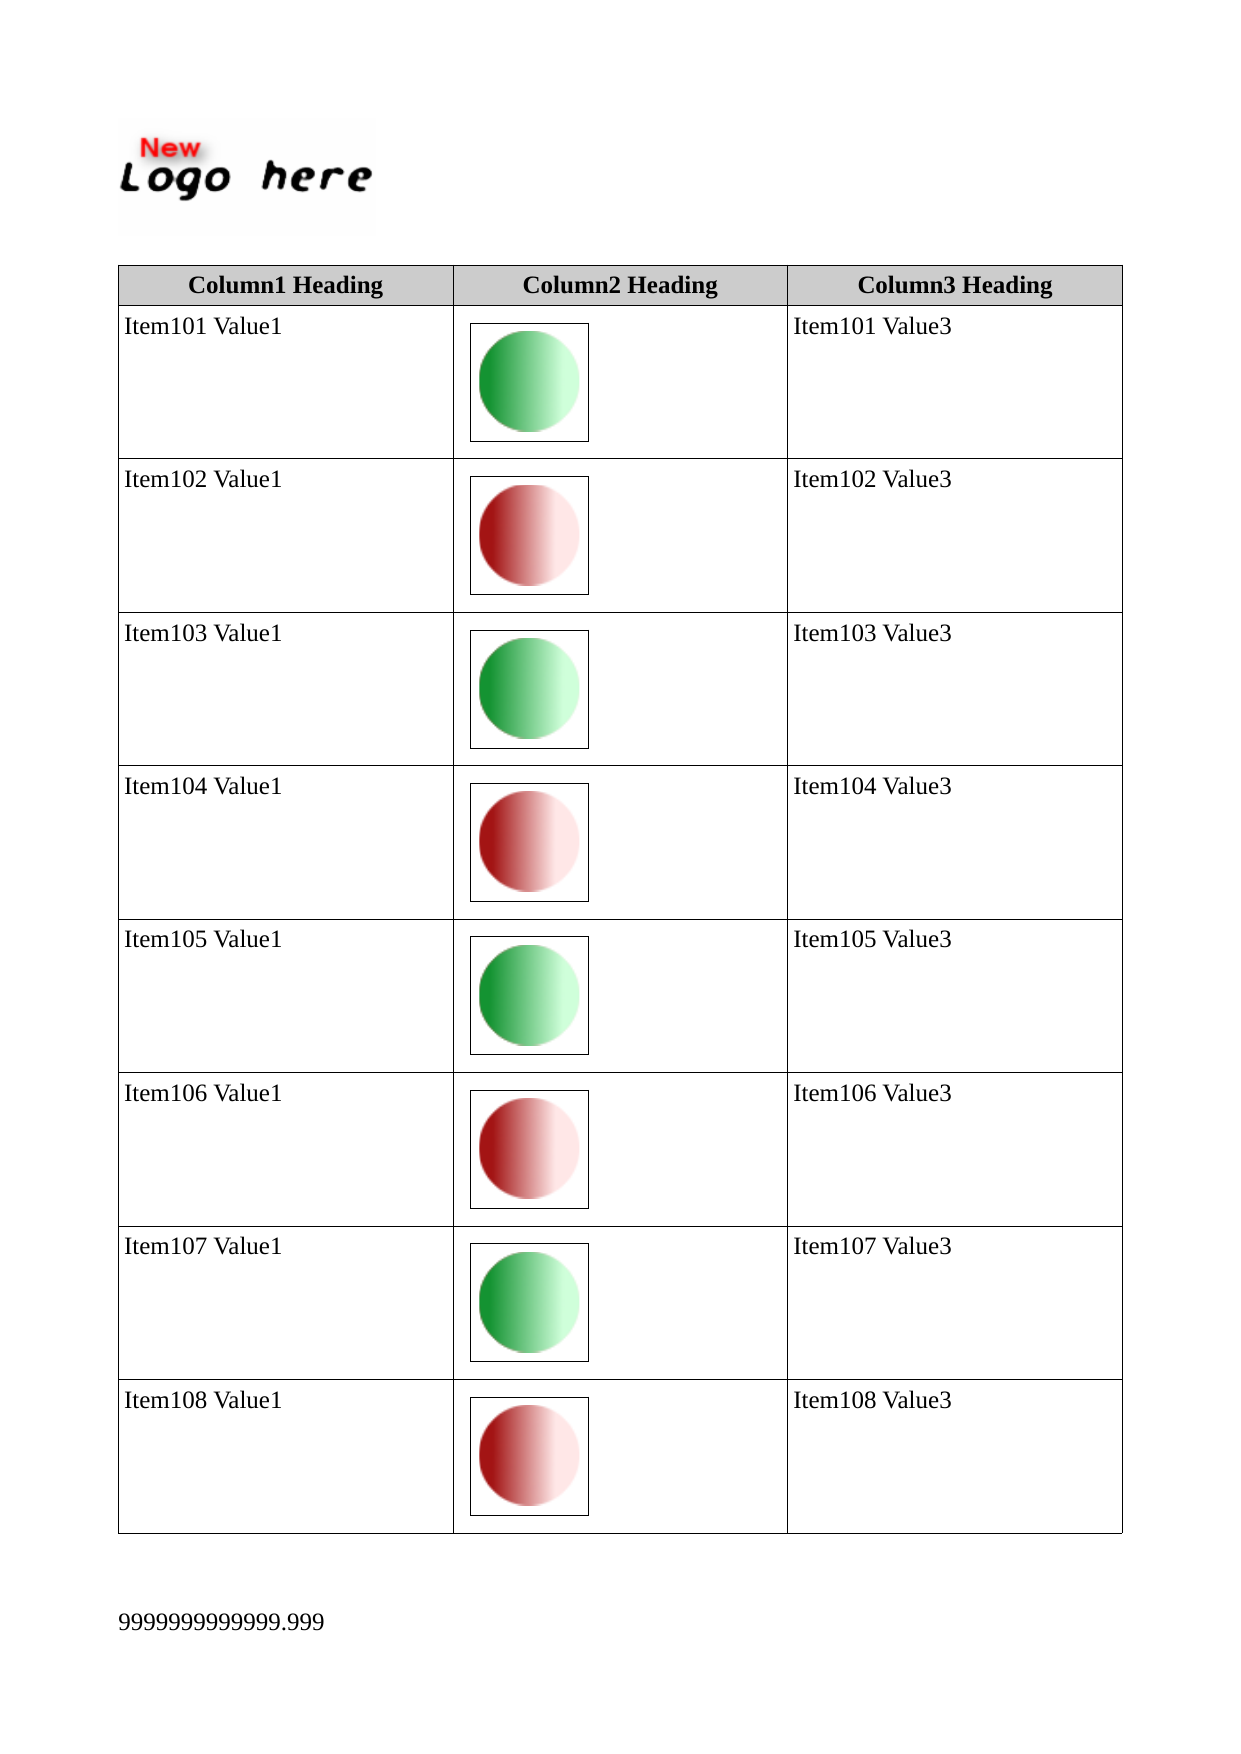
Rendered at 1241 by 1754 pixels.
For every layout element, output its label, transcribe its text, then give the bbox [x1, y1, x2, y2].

table_cell Item102 Value3 [788, 459, 1122, 612]
table_cell Item107 Value1 [119, 1227, 453, 1379]
table_header Column1 Heading [119, 266, 453, 305]
table_cell Item103 Value1 [119, 613, 453, 765]
table_cell Item105 Value3 [788, 920, 1122, 1072]
table_cell [454, 1073, 787, 1226]
table_cell [454, 920, 787, 1072]
table_cell [454, 459, 787, 612]
table_cell [454, 306, 787, 458]
table_cell Item106 Value3 [788, 1073, 1122, 1226]
table_cell Item102 Value1 [119, 459, 453, 612]
table_header Column2 Heading [454, 266, 787, 305]
table_cell [454, 1227, 787, 1379]
table_cell Item108 Value1 [119, 1380, 453, 1532]
table_cell Item106 Value1 [119, 1073, 453, 1226]
table_cell Item108 Value3 [788, 1380, 1122, 1532]
table_cell [454, 613, 787, 765]
table_cell Item104 Value3 [788, 766, 1122, 919]
table_header Column3 Heading [788, 266, 1122, 305]
table_cell Item101 Value1 [119, 306, 453, 458]
table_cell Item104 Value1 [119, 766, 453, 919]
table_cell Item101 Value3 [788, 306, 1122, 458]
table_cell Item105 Value1 [119, 920, 453, 1072]
table_cell Item107 Value3 [788, 1227, 1122, 1379]
table_cell Item103 Value3 [788, 613, 1122, 765]
table_cell [454, 766, 787, 919]
table_cell [454, 1380, 787, 1532]
